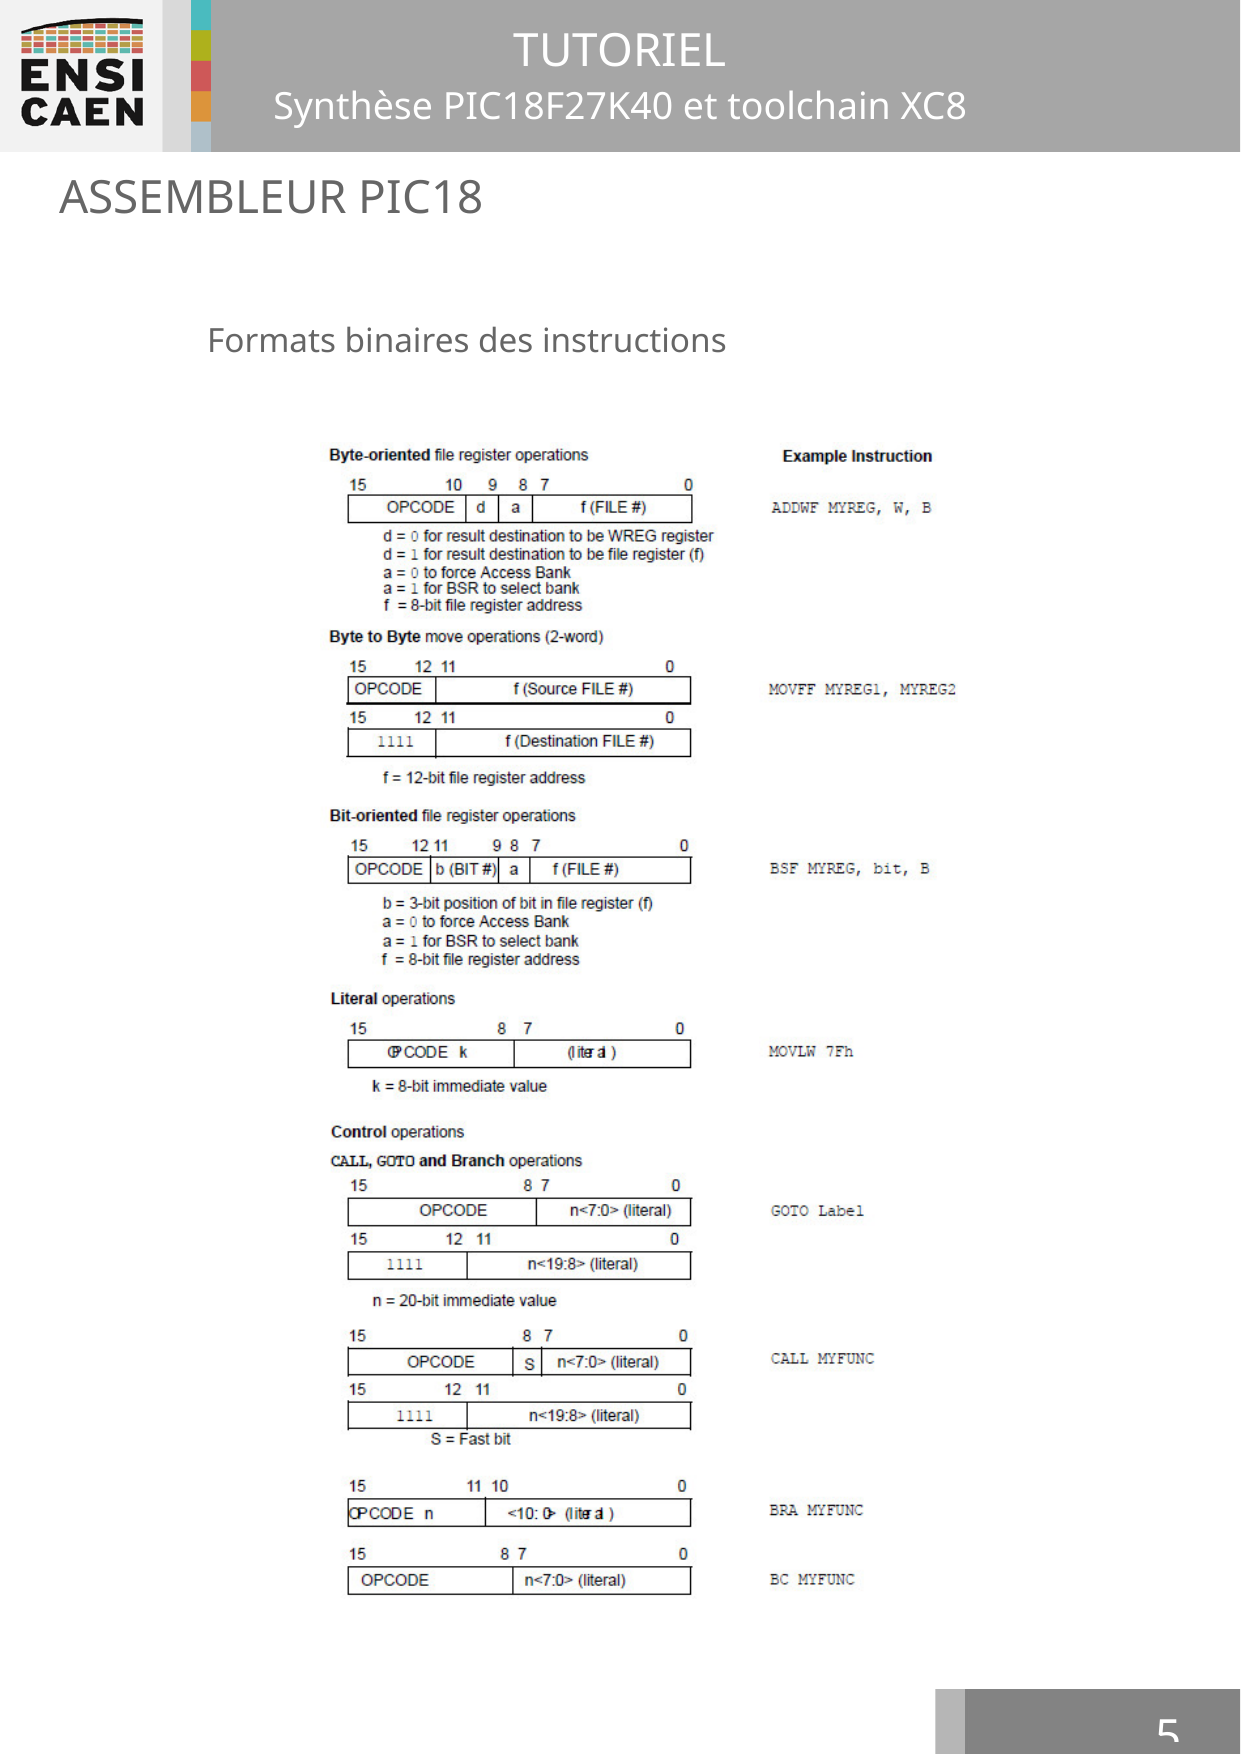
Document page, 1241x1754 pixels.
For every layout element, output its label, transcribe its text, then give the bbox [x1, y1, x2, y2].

text ASSEMBLEUR PIC18 [59, 164, 1181, 226]
picture [935, 1689, 1241, 1754]
picture [59, 442, 1197, 1599]
text Formats binaires des instructions [59, 317, 1181, 363]
picture [0, 0, 1241, 152]
